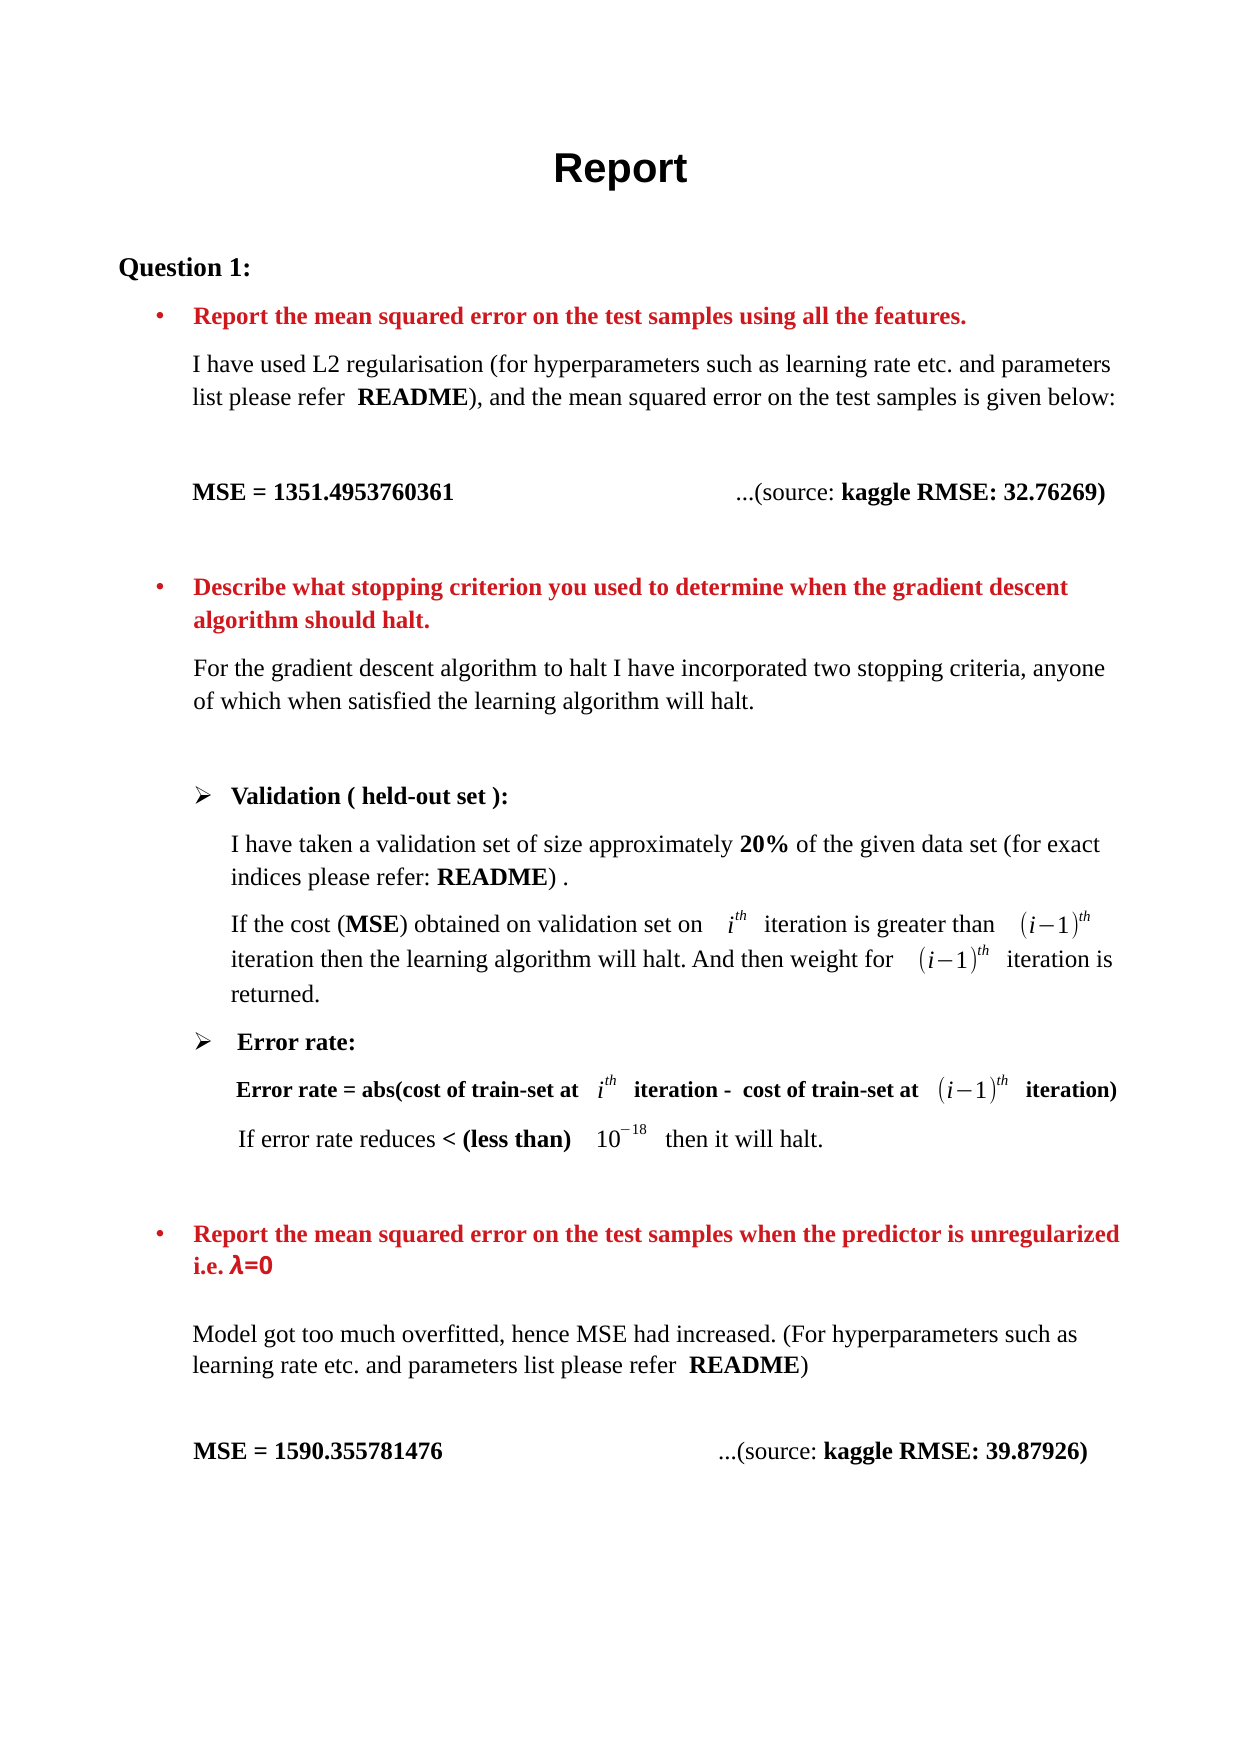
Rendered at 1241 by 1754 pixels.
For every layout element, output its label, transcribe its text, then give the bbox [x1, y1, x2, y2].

text MSE = 1351.4953760361 ...(source: kaggle RMSE: 32.76269) [118, 477, 1122, 506]
list If the cost (MSE) obtained on validation set on iteration is greater than iteration then the learning algorithm will halt. And then weight for iteration is returned. [193, 909, 1122, 1008]
list I have taken a validation set of size approximately 20% of the given data set (for exact indices please refer: README) . [193, 829, 1122, 891]
list Validation ( held-out set ): [193, 781, 1122, 810]
list For the gradient descent algorithm to halt I have incorporated two stopping criteria, anyone of which when satisfied the learning algorithm will halt. [156, 653, 1122, 715]
list MSE = 1590.355781476 ...(source: kaggle RMSE: 39.87926) [156, 1436, 1122, 1465]
list Error rate: [193, 1027, 1122, 1056]
list Report the mean squared error on the test samples when the predictor is unregularized i.e. λ=0 [156, 1219, 1122, 1282]
text Error rate = abs(cost of train-set atiteration - cost of train-set atiteration) [118, 1074, 1122, 1105]
subtitle Report [118, 143, 1122, 191]
text Model got too much overfitted, hence MSE had increased. (For hyperparameters such as learning rate etc. and parameters list please refer README) [118, 1316, 1122, 1379]
text If error rate reduces < (less than) then it will halt. [118, 1124, 1122, 1152]
list Report the mean squared error on the test samples using all the features. [156, 301, 1122, 330]
text I have used L2 regularisation (for hyperparameters such as learning rate etc. and parameters list please refer README), and the mean squared error on the test samples is given below: [118, 349, 1122, 411]
text Question 1: [118, 251, 1122, 282]
list Describe what stopping criterion you used to determine when the gradient descent algorithm should halt. [156, 572, 1122, 634]
